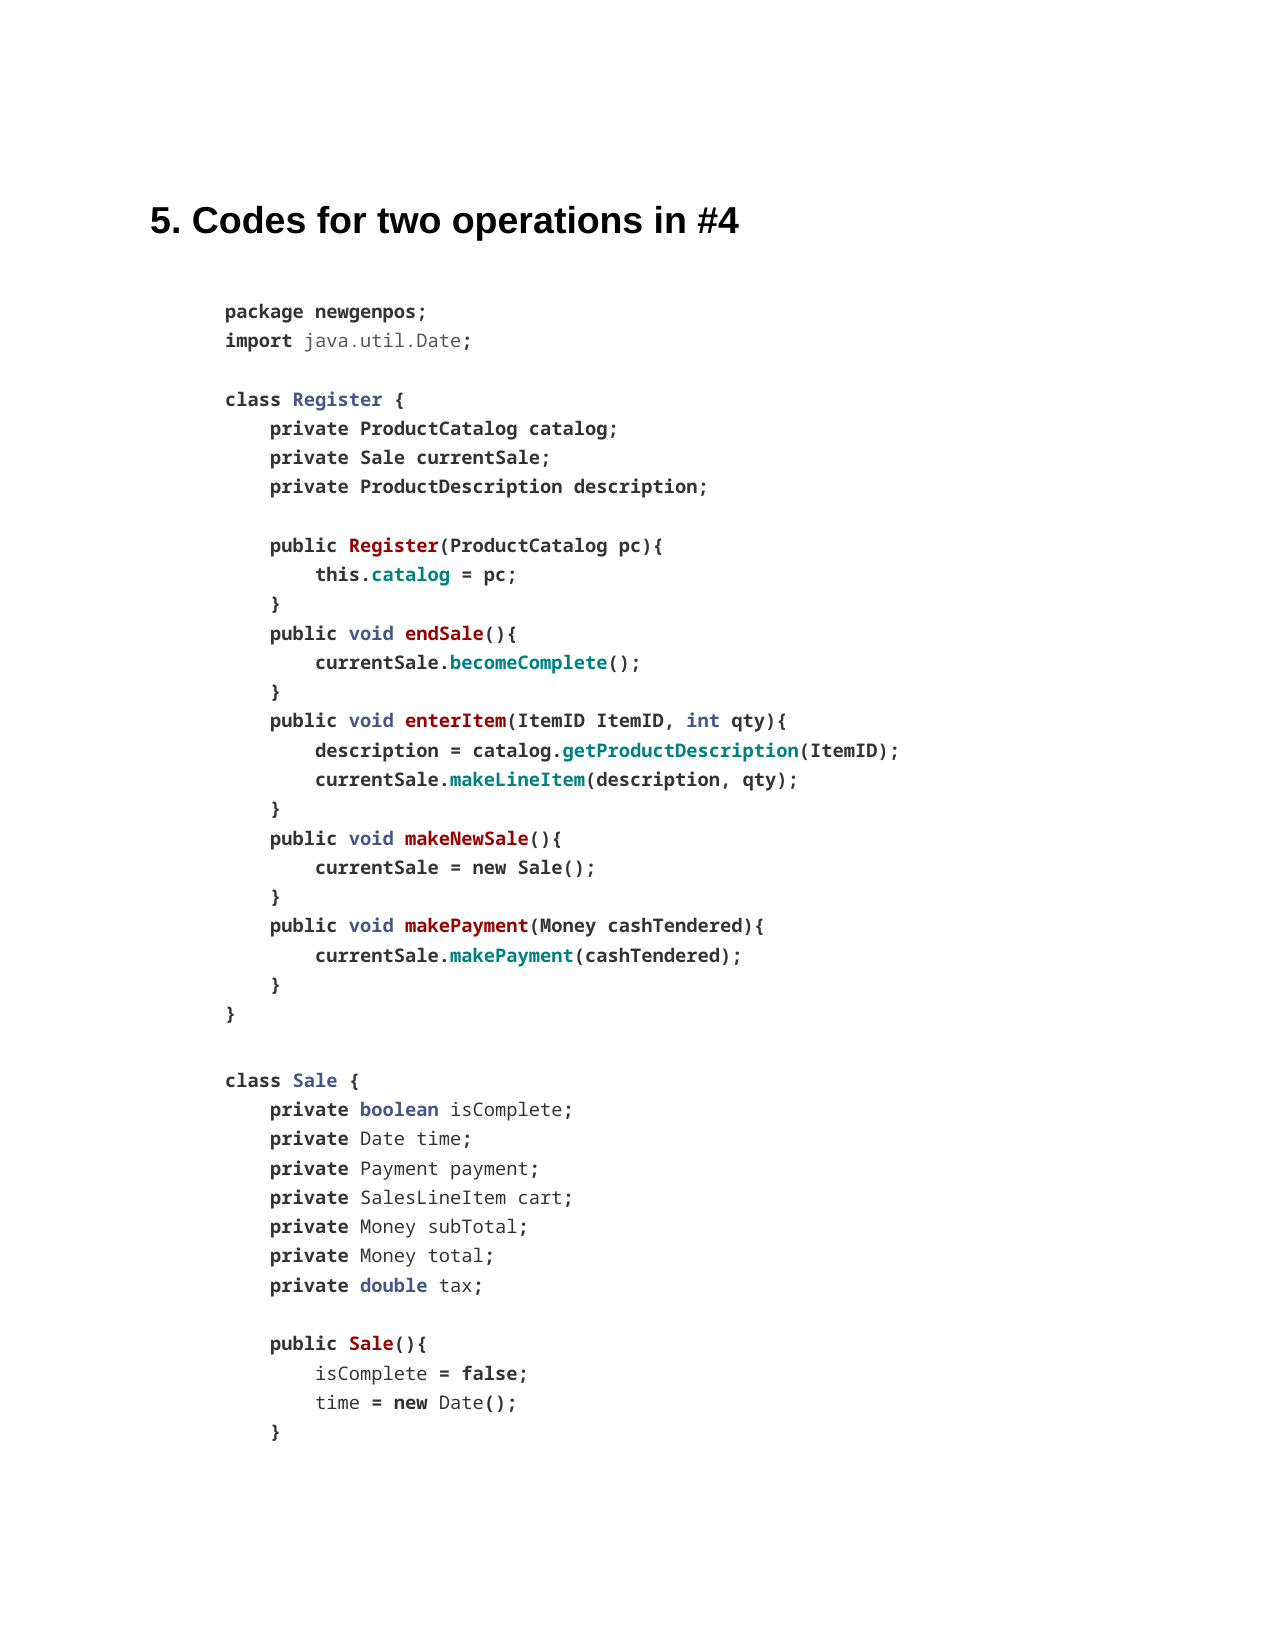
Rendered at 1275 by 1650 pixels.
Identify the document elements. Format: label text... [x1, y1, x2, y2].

text private ProductCatalog catalog; [225, 415, 1125, 441]
text time = new Date(); [225, 1389, 1125, 1415]
text this.catalog = pc; [225, 561, 1125, 587]
text class Sale { [225, 1067, 1125, 1093]
text currentSale.makePayment(cashTendered); [225, 942, 1125, 967]
text description = catalog.getProductDescription(ItemID); [225, 737, 1125, 763]
text } [225, 883, 1125, 909]
text public void makeNewSale(){ [225, 825, 1125, 850]
text isComplete = false; [225, 1360, 1125, 1385]
text public Register(ProductCatalog pc){ [225, 532, 1125, 558]
text private boolean isComplete; [225, 1096, 1125, 1122]
text public Sale(){ [225, 1331, 1125, 1356]
text } [225, 1418, 1125, 1444]
text private double tax; [225, 1272, 1125, 1298]
text } [225, 796, 1125, 821]
text currentSale.makeLineItem(description, qty); [225, 766, 1125, 792]
text } [225, 591, 1125, 616]
text class Register { [225, 386, 1125, 411]
text currentSale.becomeComplete(); [225, 649, 1125, 675]
text private Money total; [225, 1243, 1125, 1268]
text private Payment payment; [225, 1155, 1125, 1181]
text } [225, 678, 1125, 704]
subtitle 5. Codes for two operations in #4 [150, 200, 1125, 242]
text private SalesLineItem cart; [225, 1184, 1125, 1210]
text } [225, 971, 1125, 997]
text private Money subTotal; [225, 1213, 1125, 1239]
text public void enterItem(ItemID ItemID, int qty){ [225, 708, 1125, 733]
text package newgenpos; [225, 298, 1125, 323]
text } [225, 1001, 1125, 1026]
text public void makePayment(Money cashTendered){ [225, 913, 1125, 938]
text currentSale = new Sale(); [225, 854, 1125, 880]
text private ProductDescription description; [225, 474, 1125, 499]
text private Sale currentSale; [225, 444, 1125, 470]
text public void endSale(){ [225, 620, 1125, 646]
text private Date time; [225, 1126, 1125, 1151]
text import java.util.Date; [225, 327, 1125, 353]
